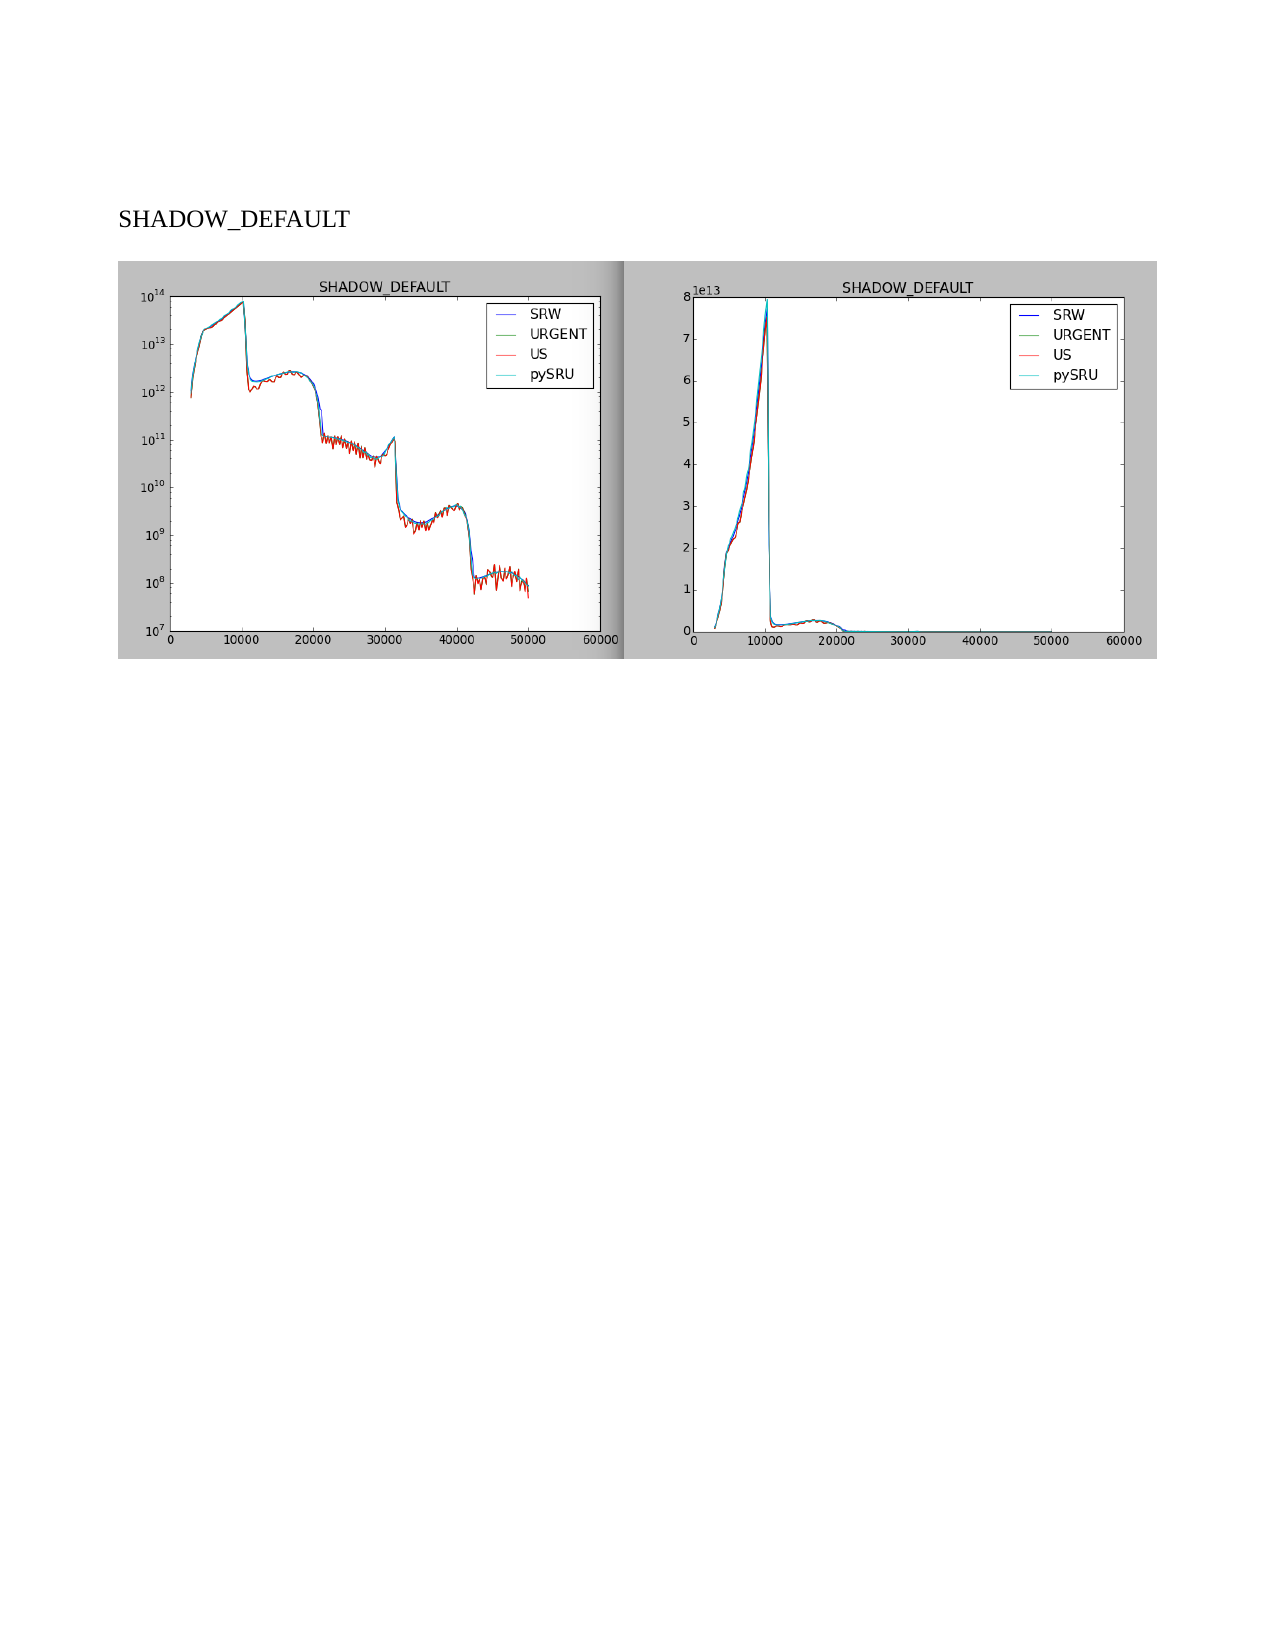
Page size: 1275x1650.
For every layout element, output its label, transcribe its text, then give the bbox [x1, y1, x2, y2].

picture [118, 261, 1157, 659]
text SHADOW_DEFAULT [118, 204, 1157, 233]
